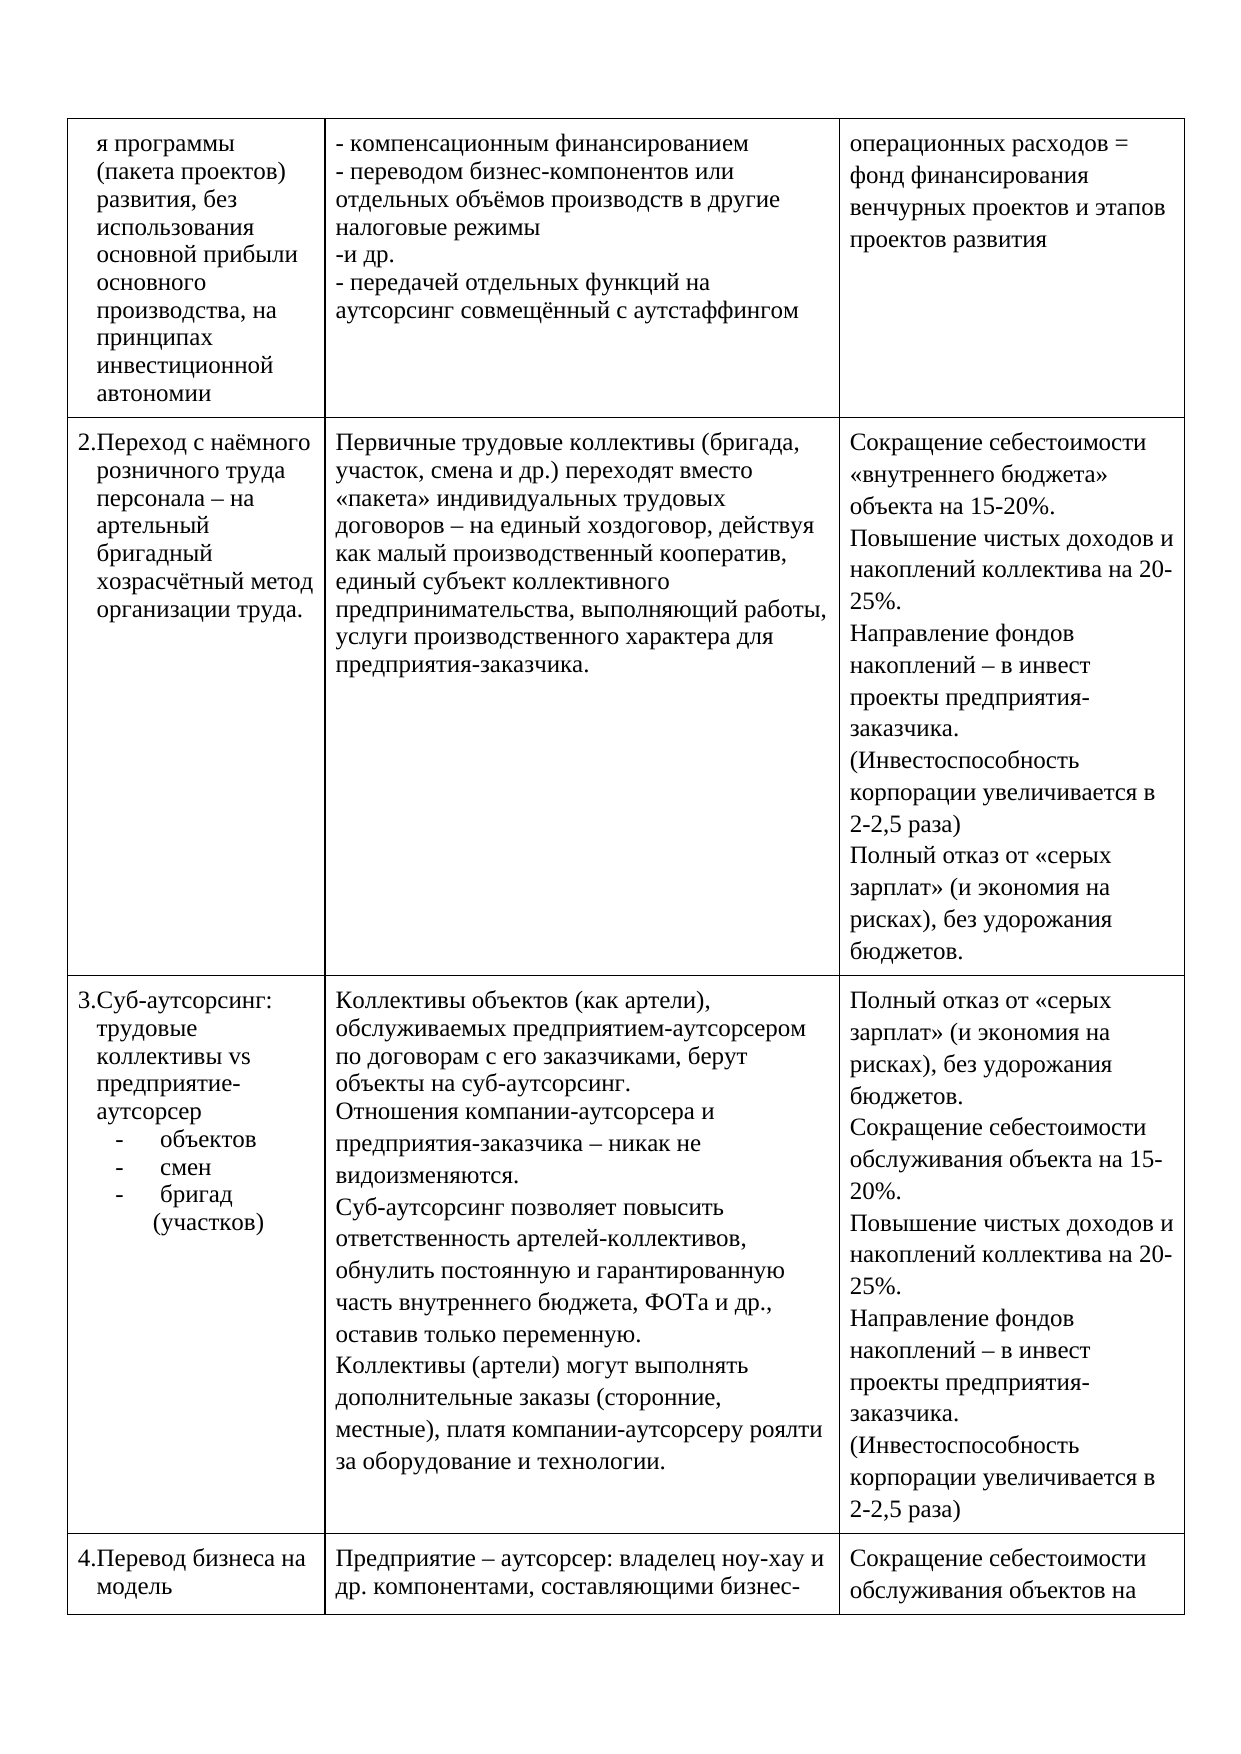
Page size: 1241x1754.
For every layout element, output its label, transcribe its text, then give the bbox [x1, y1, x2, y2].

table_cell 2.Переход с наёмного розничного труда персонала – на артельный бригадный хозрасчётный метод организации труда. [68, 418, 324, 975]
table_cell Сокращение себестоимости обслуживания объектов на [840, 1534, 1184, 1614]
table_cell я программы (пакета проектов) развития, без использования основной прибыли основного производства, на принципах инвестиционной автономии [68, 119, 324, 417]
table_cell Сокращение себестоимости «внутреннего бюджета» объекта на 15-20%. Повышение чистых доходов и накоплений коллектива на 20-25%. Направление фондов накоплений – в инвест проекты предприятия-заказчика. (Инвестоспособность корпорации увеличивается в 2-2,5 раза) Полный отказ от «серых зарплат» (и экономия на рисках), без удорожания бюджетов. [840, 418, 1184, 975]
table_cell - компенсационным финансированием - переводом бизнес-компонентов или отдельных объёмов производств в другие налоговые режимы -и др. - передачей отдельных функций на аутсорсинг совмещённый с аутстаффингом [326, 119, 839, 417]
table_cell операционных расходов = фонд финансирования венчурных проектов и этапов проектов развития [840, 119, 1184, 417]
table_cell Предприятие – аутсорсер: владелец ноу-хау и др. компонентами, составляющими бизнес- [326, 1534, 839, 1614]
table_cell Полный отказ от «серых зарплат» (и экономия на рисках), без удорожания бюджетов. Сокращение себестоимости обслуживания объекта на 15-20%. Повышение чистых доходов и накоплений коллектива на 20-25%. Направление фондов накоплений – в инвест проекты предприятия-заказчика. (Инвестоспособность корпорации увеличивается в 2-2,5 раза) [840, 976, 1184, 1533]
table_cell 3.Суб-аутсорсинг: трудовые коллективы vs предприятие-аутсорсер - объектов - смен - бригад (участков) [68, 976, 324, 1533]
table_cell Первичные трудовые коллективы (бригада, участок, смена и др.) переходят вместо «пакета» индивидуальных трудовых договоров – на единый хоздоговор, действуя как малый производственный кооператив, единый субъект коллективного предпринимательства, выполняющий работы, услуги производственного характера для предприятия-заказчика. [326, 418, 839, 975]
table_cell 4.Перевод бизнеса на модель [68, 1534, 324, 1614]
table_cell Коллективы объектов (как артели), обслуживаемых предприятием-аутсорсером по договорам с его заказчиками, берут объекты на суб-аутсорсинг. Отношения компании-аутсорсера и предприятия-заказчика – никак не видоизменяются. Суб-аутсорсинг позволяет повысить ответственность артелей-коллективов, обнулить постоянную и гарантированную часть внутреннего бюджета, ФОТа и др., оставив только переменную. Коллективы (артели) могут выполнять дополнительные заказы (сторонние, местные), платя компании-аутсорсеру роялти за оборудование и технологии. [326, 976, 839, 1533]
